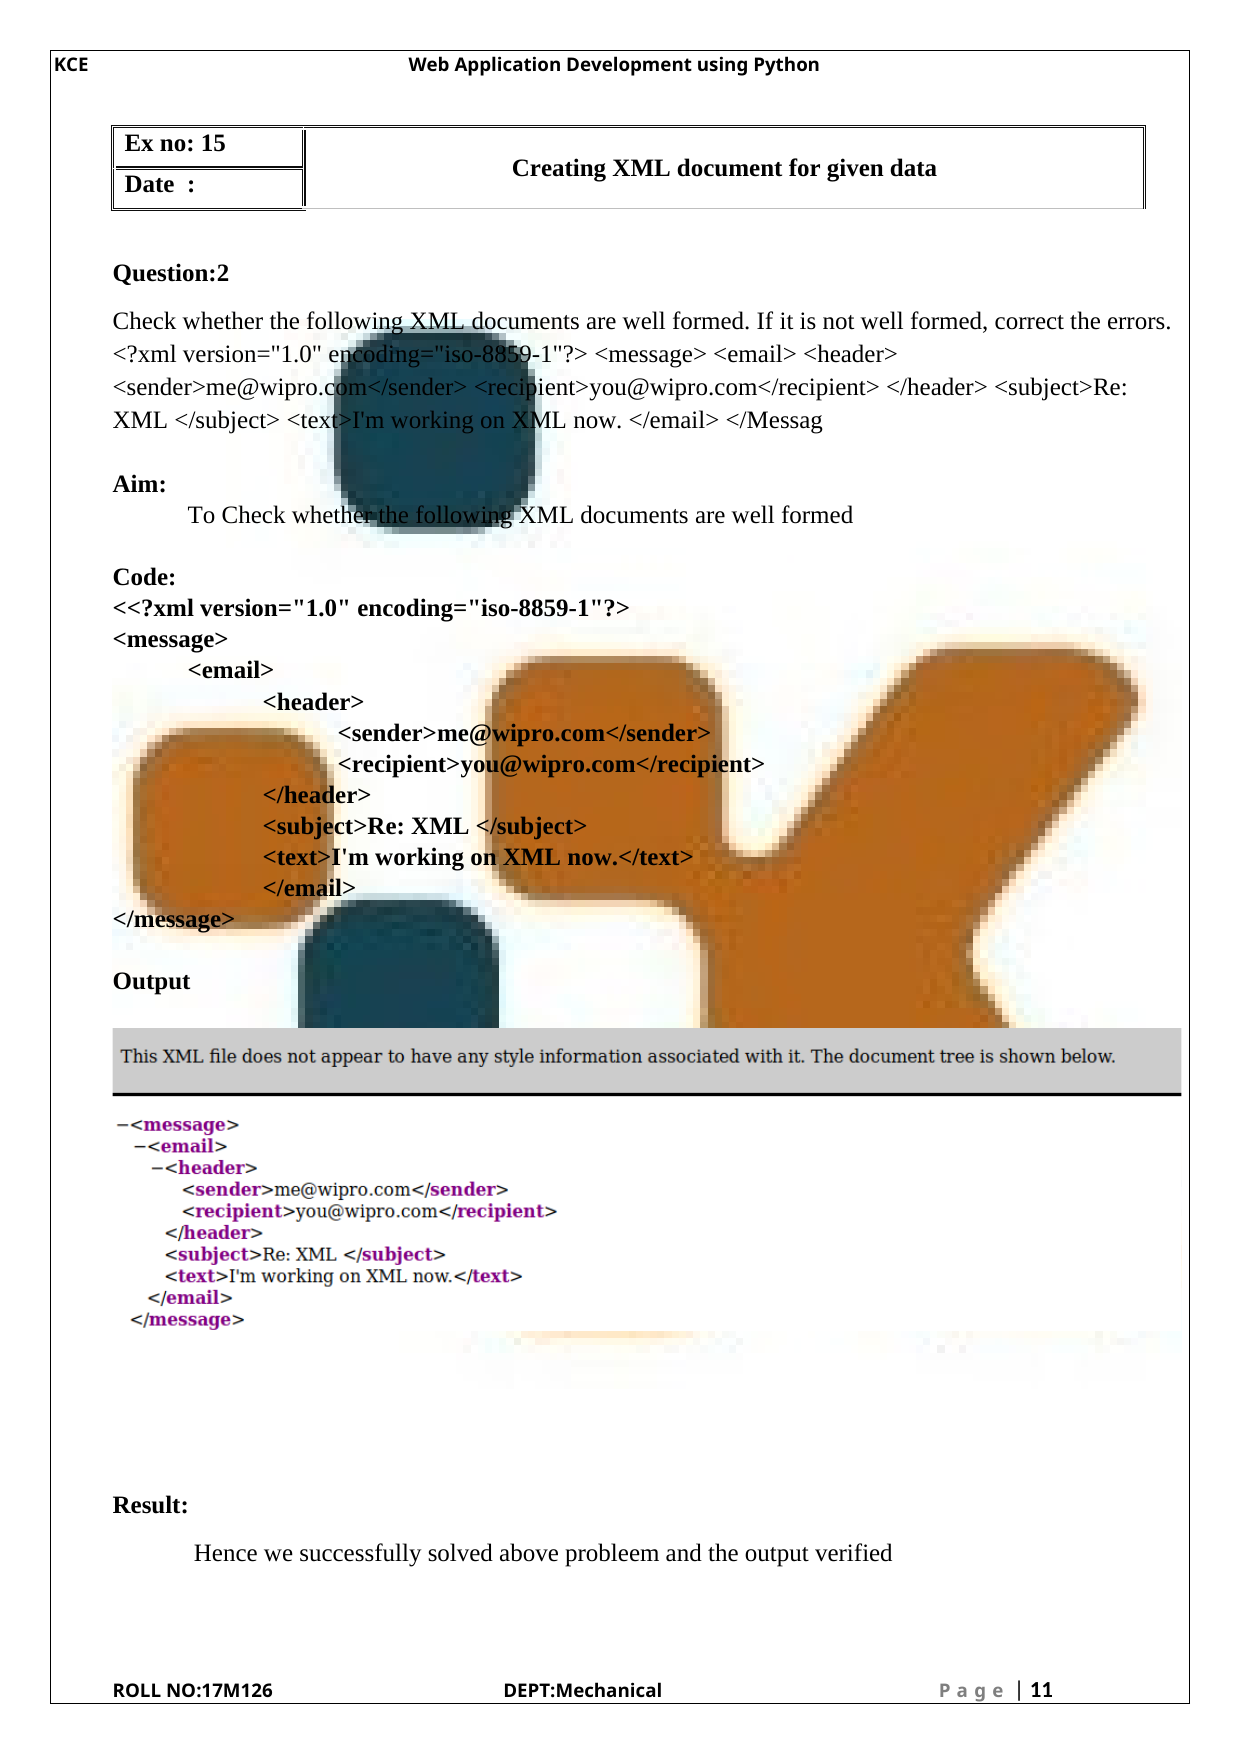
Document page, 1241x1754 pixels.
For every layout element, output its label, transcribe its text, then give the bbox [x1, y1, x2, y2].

text <header> [112, 687, 1181, 715]
table_cell Date : [114, 166, 304, 208]
text </header> [112, 780, 1181, 808]
text Hence we successfully solved above probleem and the output verified [112, 1538, 1181, 1567]
text Code: [112, 562, 1181, 591]
text <email> [112, 656, 1181, 684]
text <message> [112, 624, 1181, 653]
text <sender>me@wipro.com</sender> [112, 718, 1181, 746]
picture [112, 319, 1182, 1389]
text </email> [112, 873, 1181, 902]
text Result: [112, 1491, 1181, 1519]
text </message> [112, 904, 1181, 933]
table_header Ex no: 15 [113, 126, 304, 166]
text Aim: [112, 469, 1181, 498]
text <subject>Re: XML </subject> [112, 811, 1181, 839]
text Question:2 [112, 258, 1181, 287]
table_header Creating XML document for given data [304, 128, 1143, 208]
text <<?xml version="1.0" encoding="iso-8859-1"?> [112, 593, 1181, 622]
text <recipient>you@wipro.com</recipient> [112, 749, 1181, 777]
text Check whether the following XML documents are well formed. If it is not well formed, correct the errors. <?xml version="1.0" encoding="iso-8859-1"?> <message> <email> <header> <sender>me@wipro.com</sender> <recipient>you@wipro.com</recipient> </header> <subject>Re: XML </subject> <text>I'm working on XML now. </email> </Messag [112, 306, 1181, 434]
text To Check whether the following XML documents are well formed [112, 500, 1181, 529]
text <text>I'm working on XML now.</text> [112, 842, 1181, 871]
text Output [112, 966, 1181, 995]
